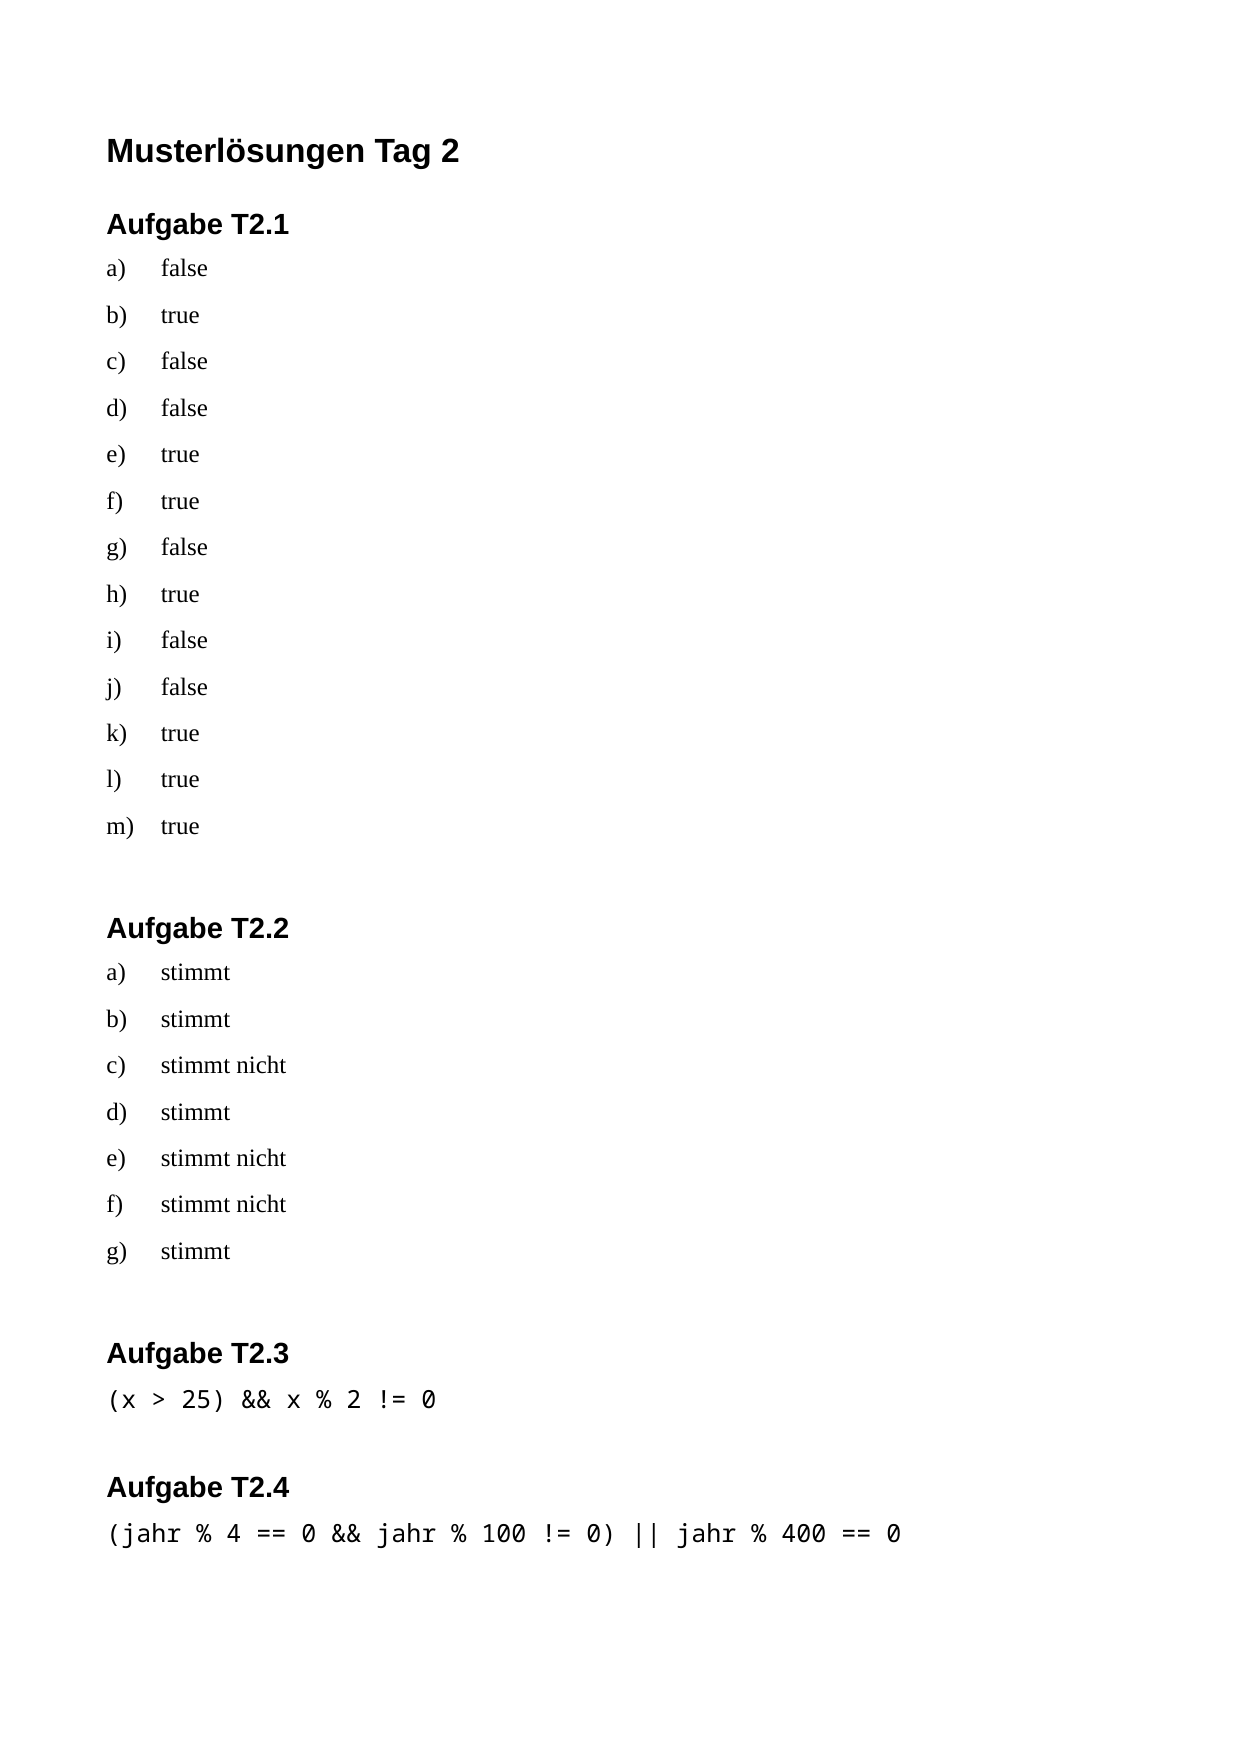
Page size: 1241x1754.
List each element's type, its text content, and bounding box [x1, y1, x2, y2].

list true [106, 300, 1134, 329]
text (jahr % 4 == 0 && jahr % 100 != 0) || jahr % 400 == 0 [106, 1516, 1134, 1550]
list stimmt nicht [106, 1189, 1134, 1218]
list stimmt [106, 1236, 1134, 1265]
subtitle Aufgabe T2.1 [106, 207, 1134, 241]
subtitle Aufgabe T2.2 [106, 911, 1134, 945]
list stimmt [106, 1097, 1134, 1125]
list false [106, 532, 1134, 561]
list false [106, 393, 1134, 422]
list true [106, 811, 1134, 840]
list false [106, 253, 1134, 282]
list false [106, 672, 1134, 700]
subtitle Aufgabe T2.3 [106, 1336, 1134, 1370]
list true [106, 764, 1134, 793]
list true [106, 439, 1134, 468]
subtitle Aufgabe T2.4 [106, 1470, 1134, 1503]
list false [106, 625, 1134, 654]
list true [106, 486, 1134, 514]
list true [106, 579, 1134, 607]
list true [106, 718, 1134, 747]
text (x > 25) && x % 2 != 0 [106, 1382, 1134, 1416]
list stimmt [106, 1004, 1134, 1032]
list stimmt [106, 957, 1134, 986]
list stimmt nicht [106, 1050, 1134, 1079]
list stimmt nicht [106, 1143, 1134, 1172]
subtitle Musterlösungen Tag 2 [106, 131, 1134, 170]
list false [106, 346, 1134, 375]
